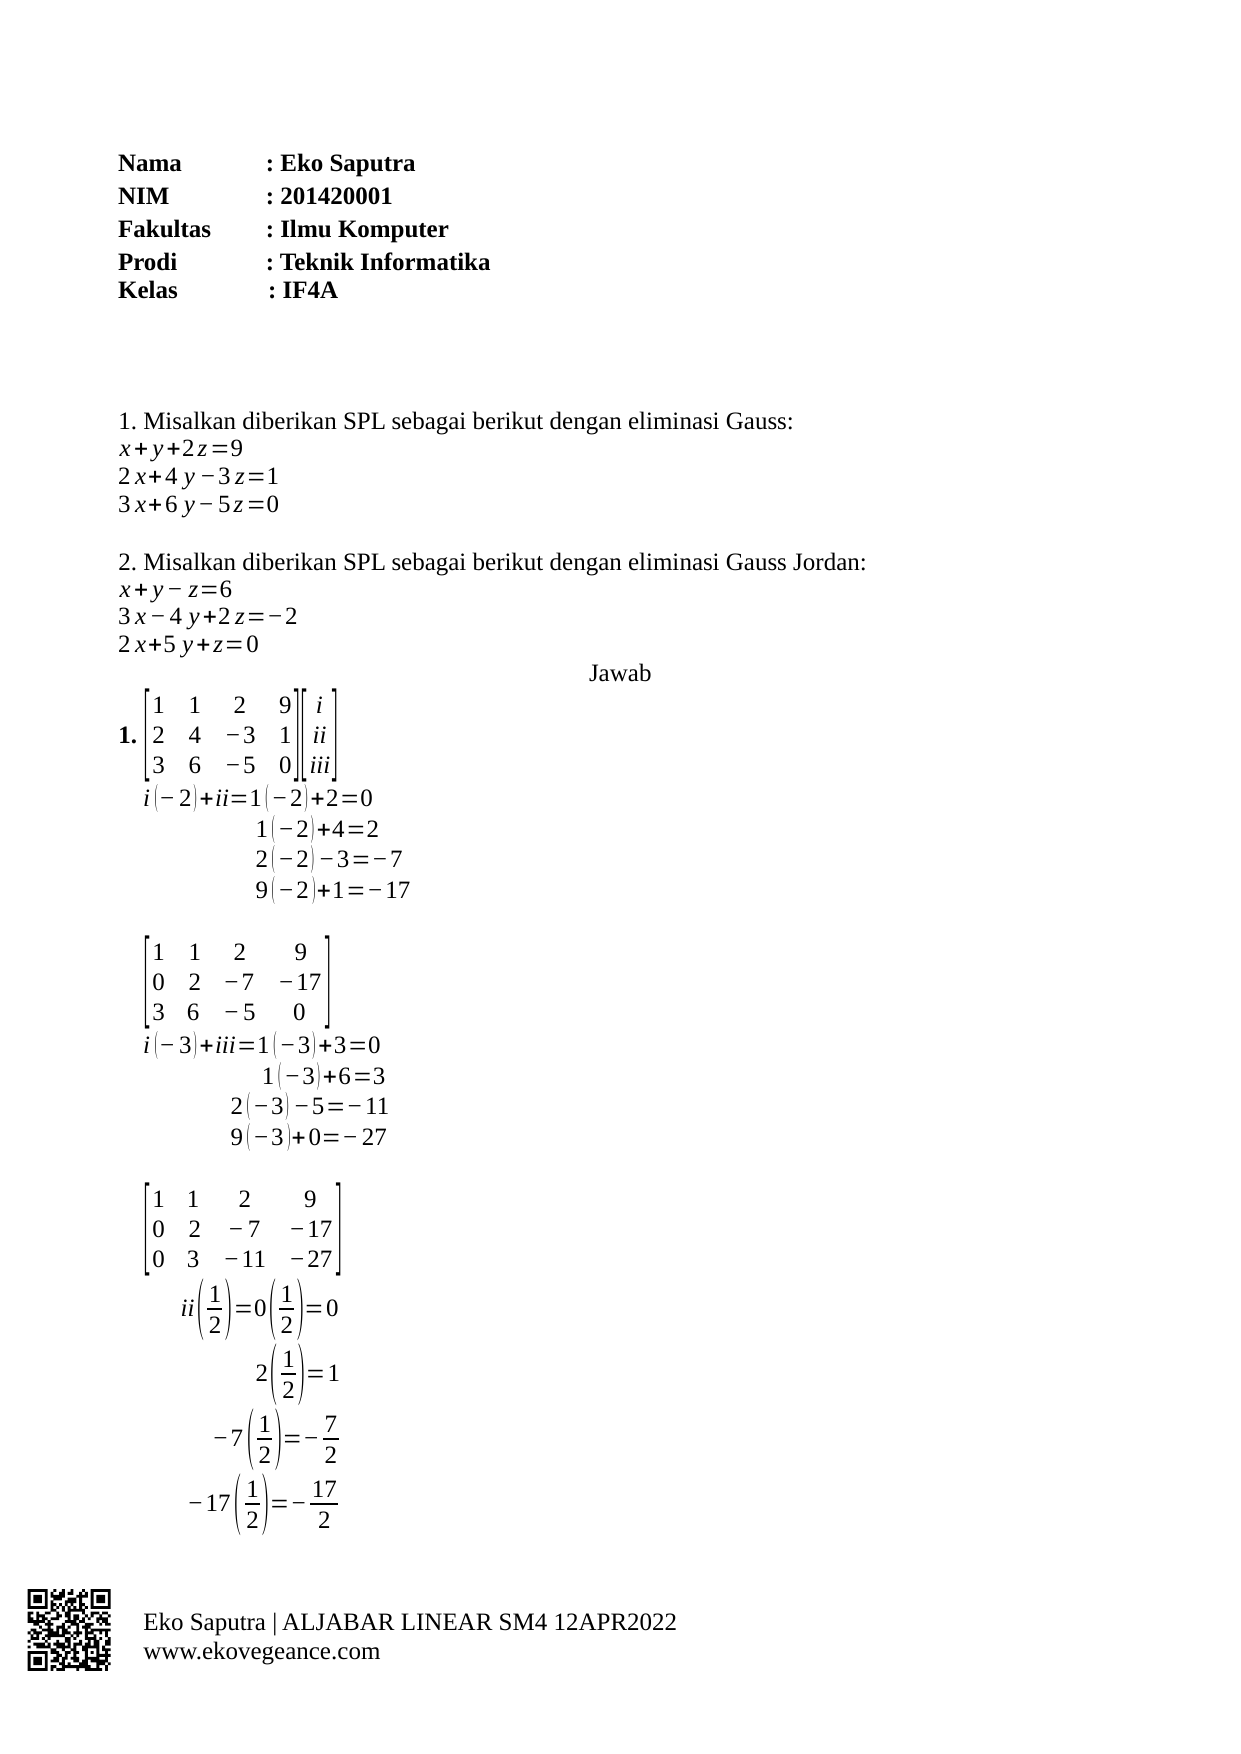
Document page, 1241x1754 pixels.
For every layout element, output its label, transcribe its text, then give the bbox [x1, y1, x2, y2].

text 1. [118, 687, 1122, 783]
text Jawab [118, 658, 1122, 687]
text 2. Misalkan diberikan SPL sebagai berikut dengan eliminasi Gauss Jordan: [118, 547, 1122, 575]
text 1. Misalkan diberikan SPL sebagai berikut dengan eliminasi Gauss: [118, 406, 1122, 435]
